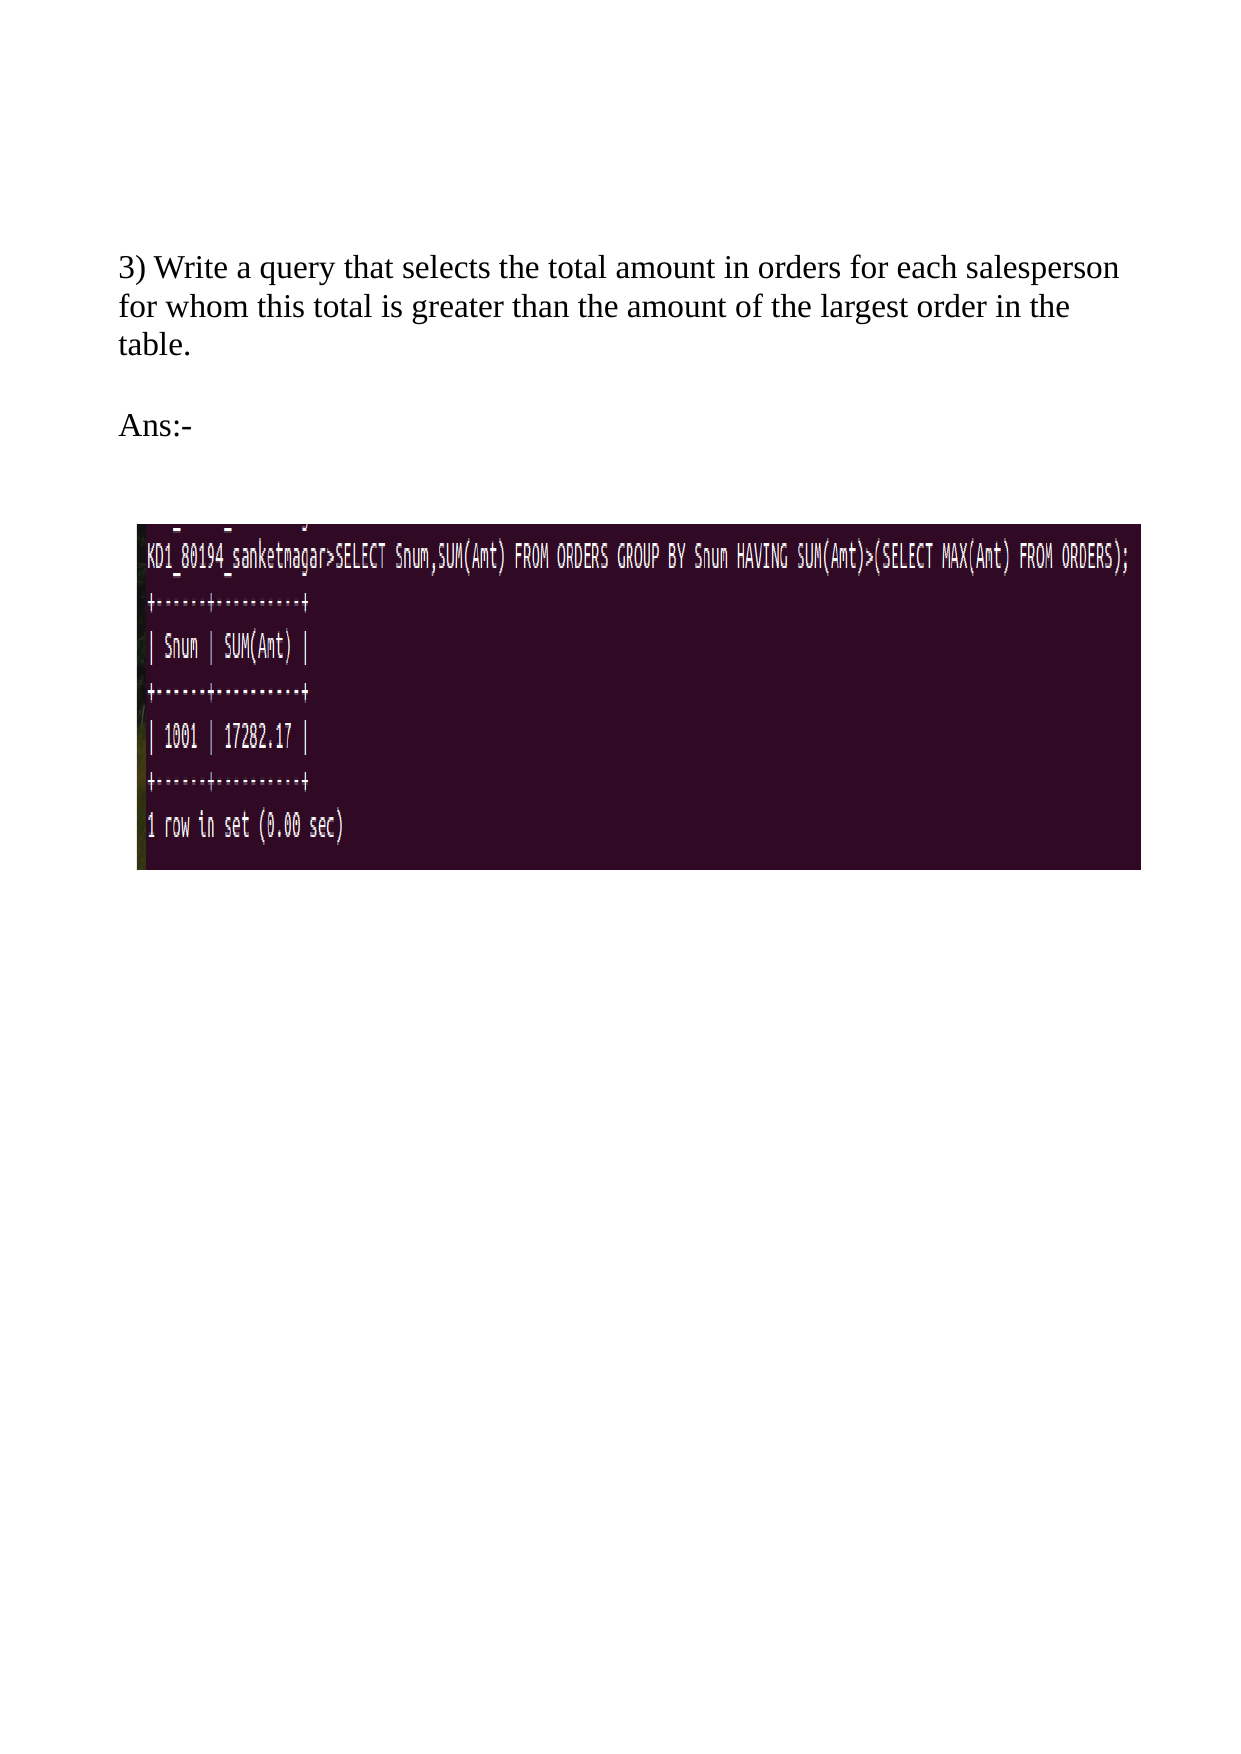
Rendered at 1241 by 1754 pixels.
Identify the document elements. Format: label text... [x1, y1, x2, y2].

text 3) Write a query that selects the total amount in orders for each salesperson for whom this total is greater than the amount of the largest order in the table. Ans:- [118, 247, 1122, 444]
picture [136, 524, 1141, 870]
